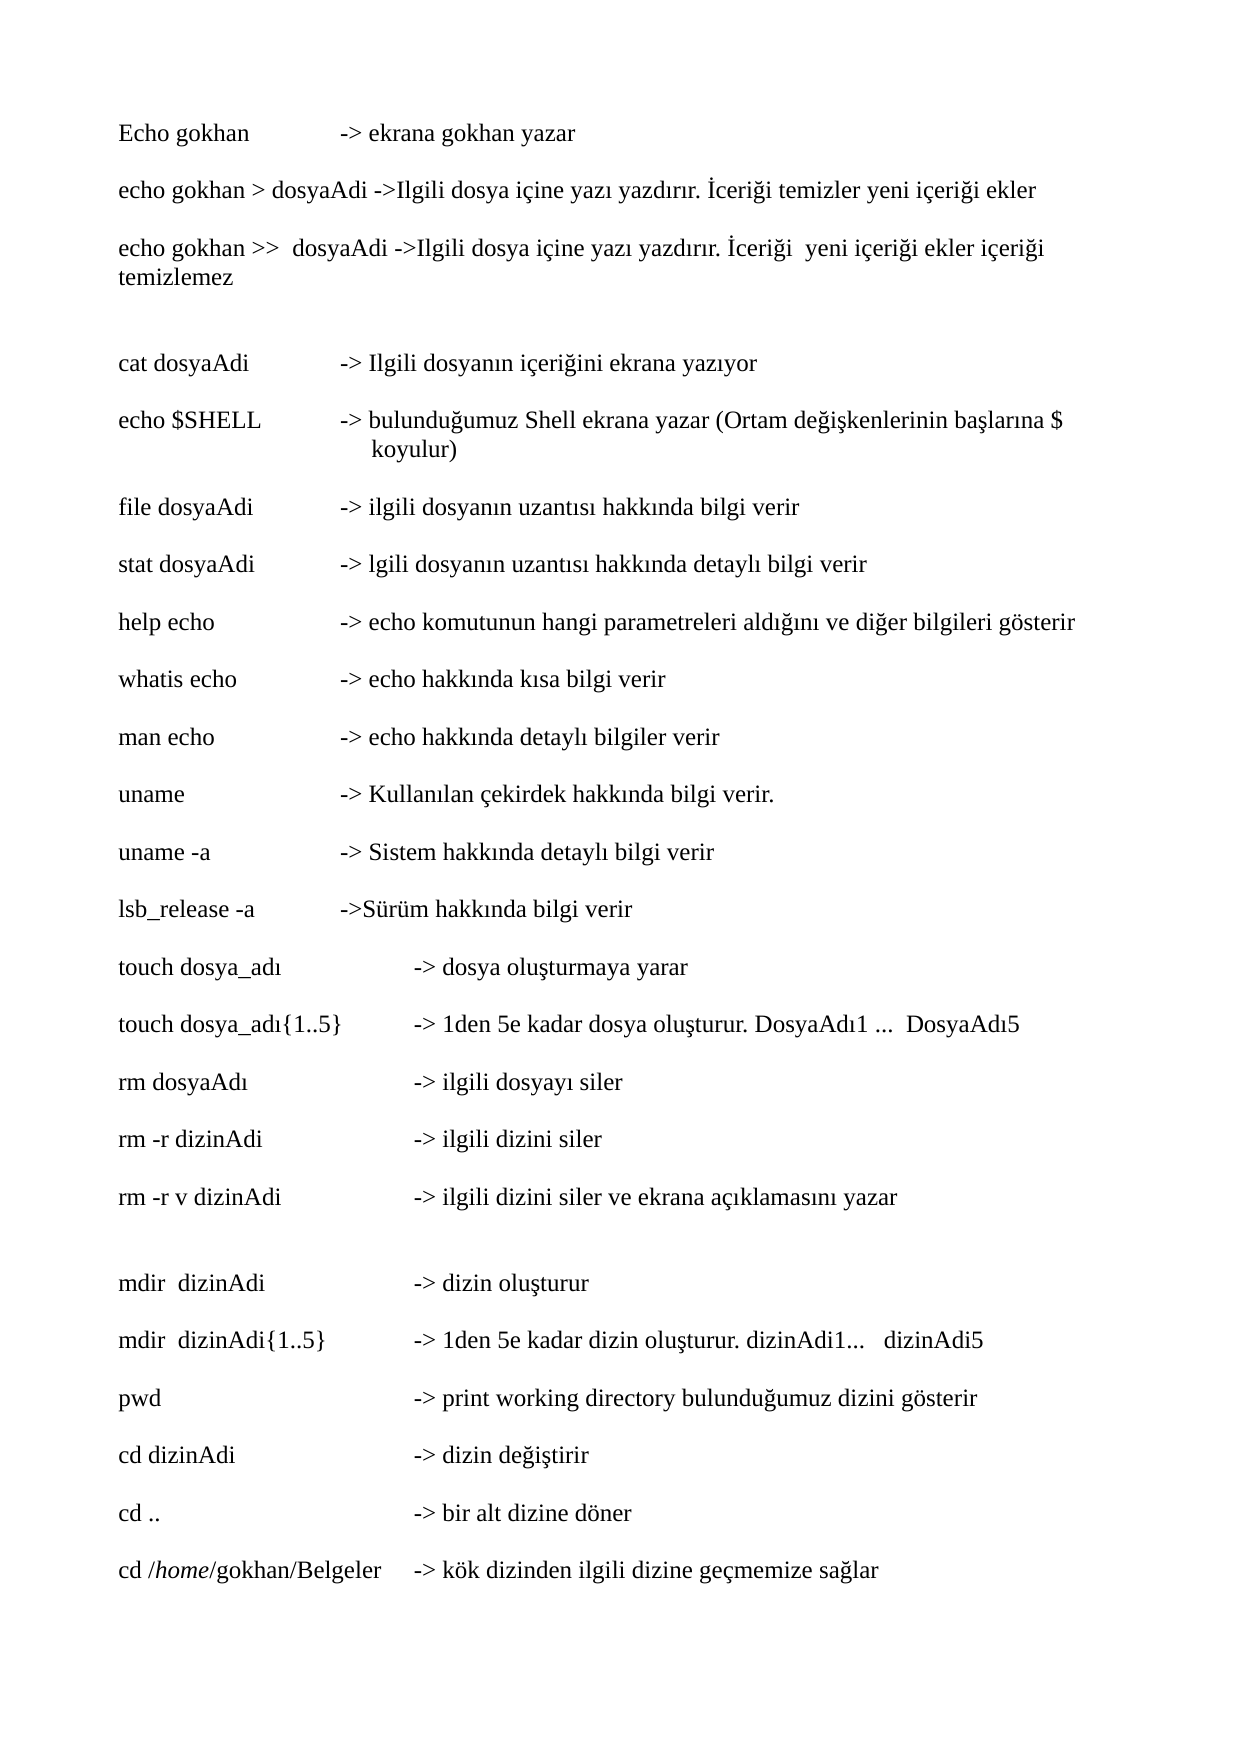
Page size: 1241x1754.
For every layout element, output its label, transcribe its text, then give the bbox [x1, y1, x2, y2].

text lsb_release -a ->Sürüm hakkında bilgi verir [118, 894, 1122, 923]
text rm -r v dizinAdi -> ilgili dizini siler ve ekrana açıklamasını yazar [118, 1182, 1122, 1211]
text whatis echo -> echo hakkında kısa bilgi verir [118, 664, 1122, 693]
text mdir dizinAdi{1..5} -> 1den 5e kadar dizin oluşturur. dizinAdi1... dizinAdi5 [118, 1326, 1122, 1354]
text rm -r dizinAdi -> ilgili dizini siler [118, 1124, 1122, 1153]
text echo $SHELL -> bulunduğumuz Shell ekrana yazar (Ortam değişkenlerinin başlarına $ koyulur) [118, 406, 1122, 463]
text man echo -> echo hakkında detaylı bilgiler verir [118, 722, 1122, 751]
text uname -a -> Sistem hakkında detaylı bilgi verir [118, 837, 1122, 866]
text echo gokhan > dosyaAdi ->Ilgili dosya içine yazı yazdırır. İceriği temizler yeni içeriği ekler [118, 176, 1122, 204]
text cd .. -> bir alt dizine döner [118, 1498, 1122, 1527]
text help echo -> echo komutunun hangi parametreleri aldığını ve diğer bilgileri gösterir [118, 607, 1122, 636]
text uname -> Kullanılan çekirdek hakkında bilgi verir. [118, 779, 1122, 808]
text stat dosyaAdi -> lgili dosyanın uzantısı hakkında detaylı bilgi verir [118, 549, 1122, 578]
text Echo gokhan -> ekrana gokhan yazar [118, 118, 1122, 147]
text echo gokhan >> dosyaAdi ->Ilgili dosya içine yazı yazdırır. İceriği yeni içeriği ekler içeriği temizlemez [118, 233, 1122, 291]
text cd dizinAdi -> dizin değiştirir [118, 1441, 1122, 1469]
text file dosyaAdi -> ilgili dosyanın uzantısı hakkında bilgi verir [118, 492, 1122, 521]
text mdir dizinAdi -> dizin oluşturur [118, 1268, 1122, 1297]
text cat dosyaAdi -> Ilgili dosyanın içeriğini ekrana yazıyor [118, 348, 1122, 377]
text cd /home/gokhan/Belgeler -> kök dizinden ilgili dizine geçmemize sağlar [118, 1556, 1122, 1584]
text rm dosyaAdı -> ilgili dosyayı siler [118, 1067, 1122, 1096]
text touch dosya_adı{1..5} -> 1den 5e kadar dosya oluşturur. DosyaAdı1 ... DosyaAdı5 [118, 1009, 1122, 1038]
text touch dosya_adı -> dosya oluşturmaya yarar [118, 952, 1122, 981]
text pwd -> print working directory bulunduğumuz dizini gösterir [118, 1383, 1122, 1412]
